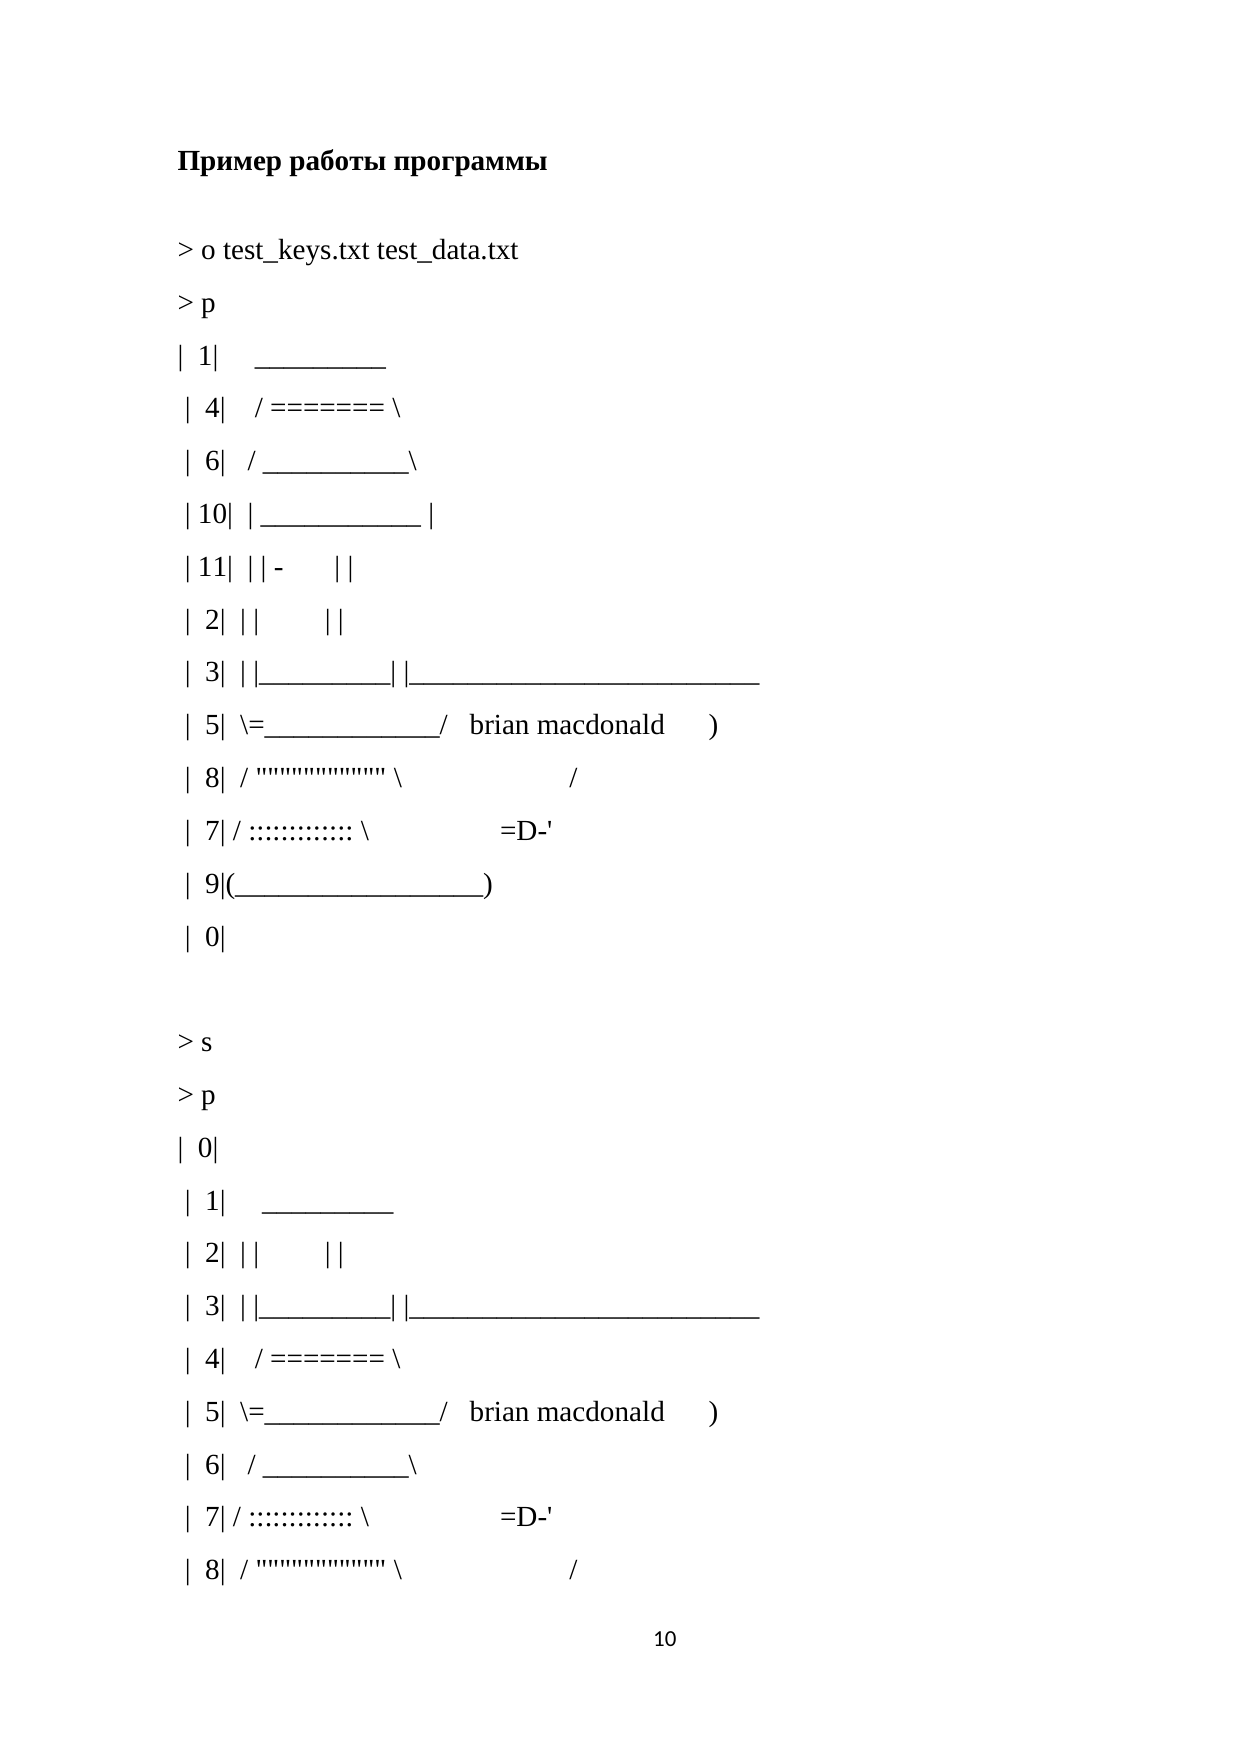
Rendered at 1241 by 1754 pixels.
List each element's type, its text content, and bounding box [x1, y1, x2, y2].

text | 5| \=____________/ brian macdonald ) [177, 1394, 1152, 1427]
text > o test_keys.txt test_data.txt [177, 232, 1152, 266]
text | 7| / ::::::::::::: \ =D-' [177, 1499, 1152, 1533]
text | 4| / ======= \ [177, 1341, 1152, 1375]
text | 1| _________ [177, 338, 1152, 371]
text | 0| [177, 919, 1152, 952]
text | 7| / ::::::::::::: \ =D-' [177, 813, 1152, 847]
text | 2| | | | | [177, 602, 1152, 635]
text | 6| / __________\ [177, 443, 1152, 477]
text | 10| | ___________ | [177, 496, 1152, 530]
text | 8| / """"""""""" \ / [177, 760, 1152, 794]
text | 11| | | - | | [177, 549, 1152, 582]
text | 6| / __________\ [177, 1447, 1152, 1480]
text > s [177, 1024, 1152, 1058]
text | 9|(_________________) [177, 866, 1152, 899]
text | 5| \=____________/ brian macdonald ) [177, 707, 1152, 741]
text > p [177, 285, 1152, 318]
text | 3| | |_________| |________________________ [177, 1288, 1152, 1322]
text | 3| | |_________| |________________________ [177, 654, 1152, 688]
subtitle Пример работы программы [177, 143, 1152, 177]
text | 8| / """"""""""" \ / [177, 1552, 1152, 1586]
text | 1| _________ [177, 1183, 1152, 1216]
text | 2| | | | | [177, 1236, 1152, 1269]
text | 0| [177, 1130, 1152, 1163]
text > p [177, 1077, 1152, 1111]
text | 4| / ======= \ [177, 391, 1152, 424]
